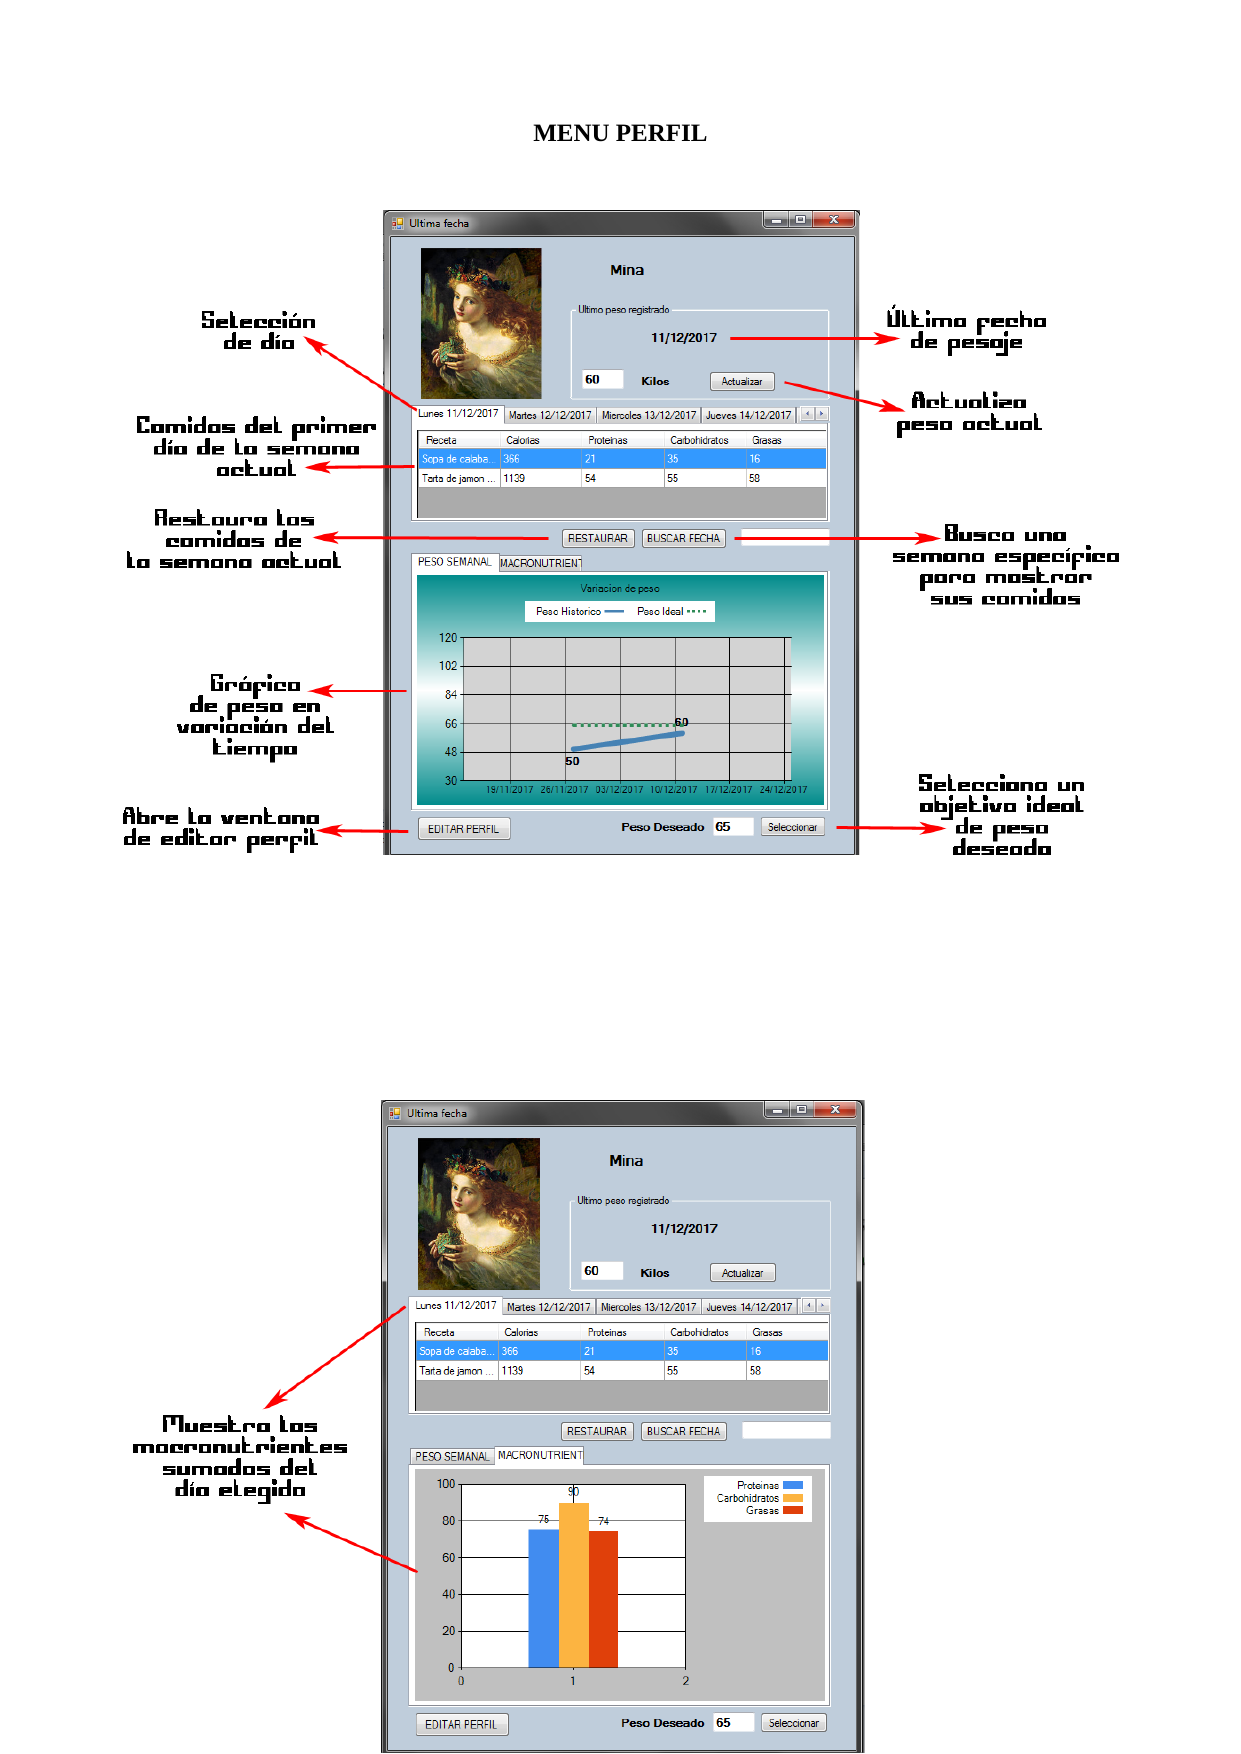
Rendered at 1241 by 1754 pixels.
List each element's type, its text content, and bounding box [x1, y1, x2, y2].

picture [118, 210, 1123, 873]
text MENU PERFIL [118, 118, 1122, 147]
picture [115, 1098, 865, 1754]
